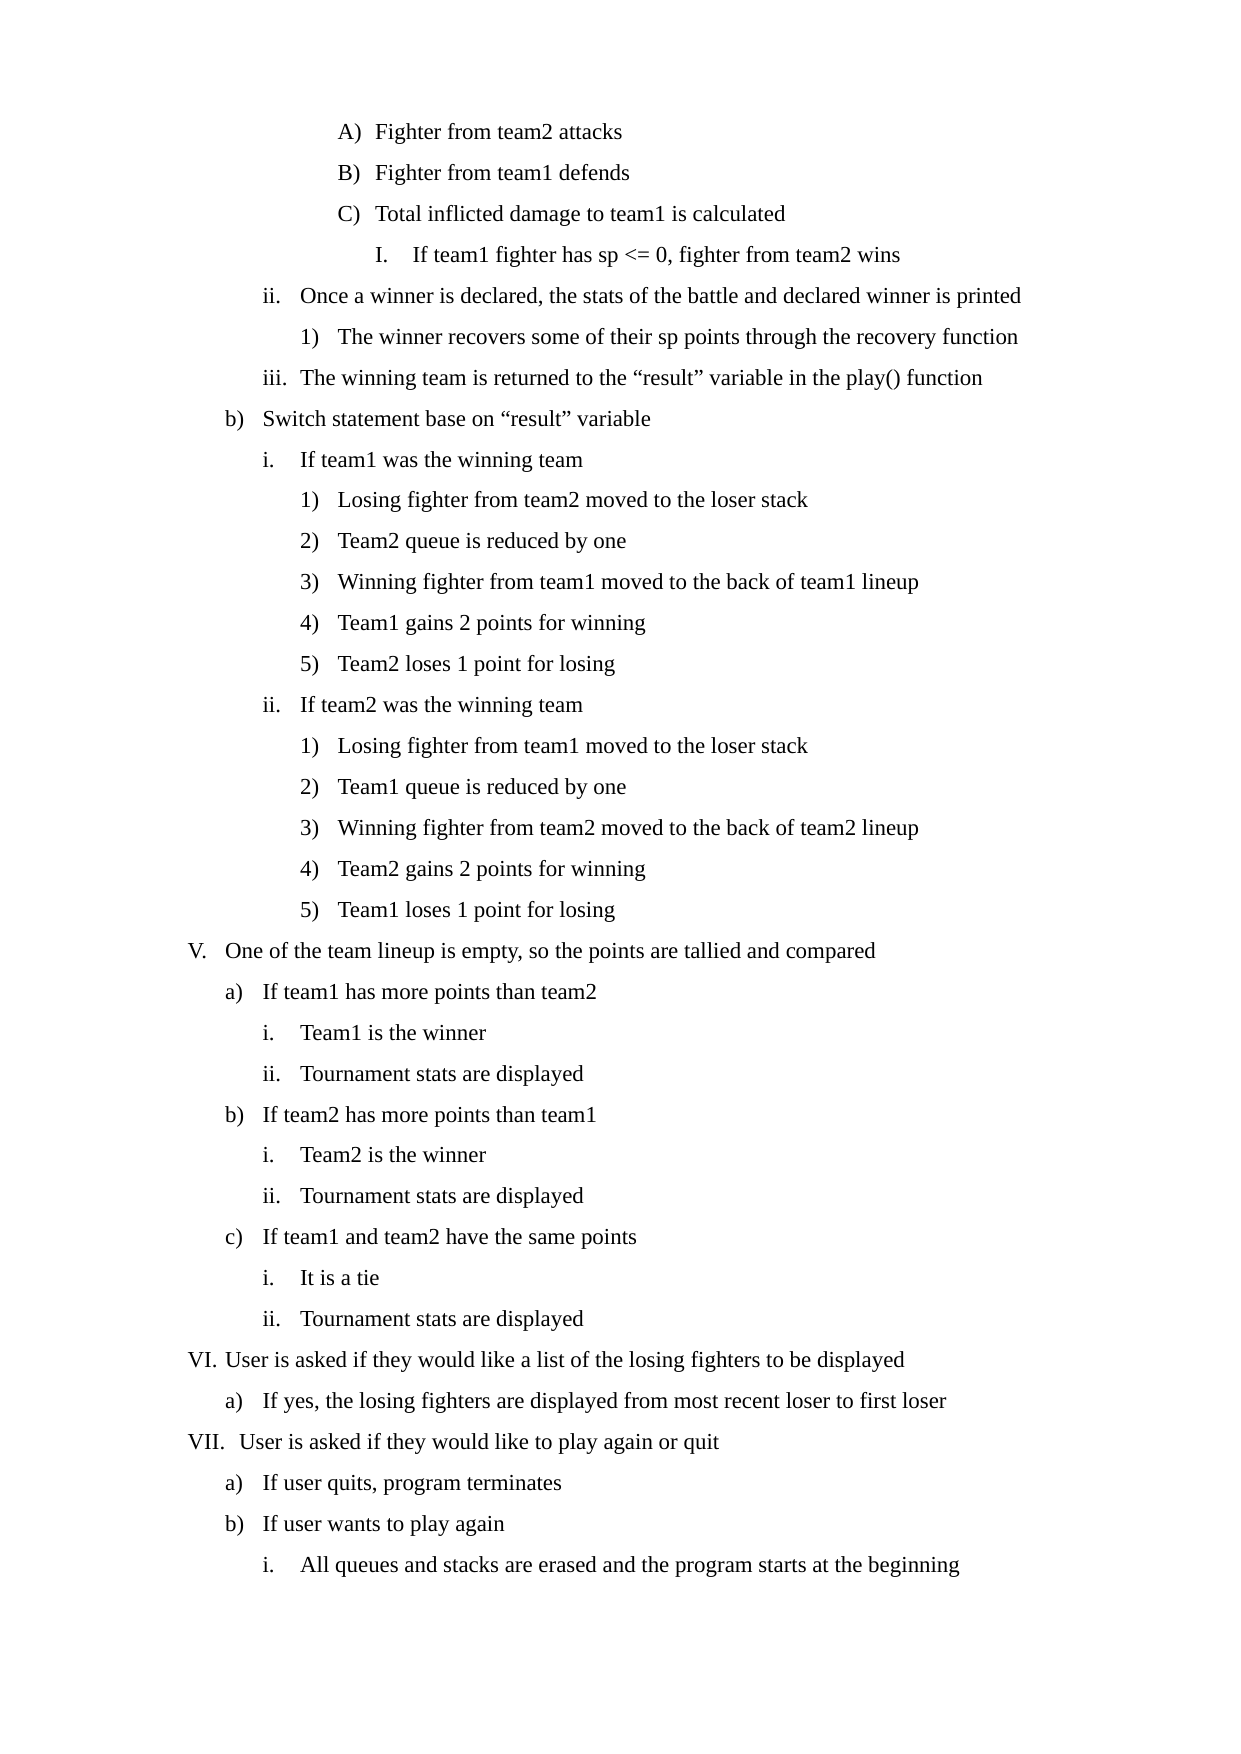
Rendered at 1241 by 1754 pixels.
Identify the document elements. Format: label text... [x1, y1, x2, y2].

list Team1 gains 2 points for winning [300, 609, 1166, 636]
list All queues and stacks are erased and the program starts at the beginning [262, 1551, 1166, 1577]
list User is asked if they would like to play again or quit [187, 1428, 1166, 1454]
list Fighter from team2 attacks [337, 118, 1166, 144]
list Winning fighter from team1 moved to the back of team1 lineup [300, 568, 1166, 595]
list Team1 is the winner [262, 1019, 1166, 1045]
list The winner recovers some of their sp points through the recovery function [300, 323, 1166, 349]
list If team1 and team2 have the same points [225, 1223, 1166, 1250]
list The winning team is returned to the “result” variable in the play() function [262, 364, 1166, 390]
list User is asked if they would like a list of the losing fighters to be displayed [187, 1346, 1166, 1373]
list Tournament stats are displayed [262, 1060, 1166, 1086]
list Winning fighter from team2 moved to the back of team2 lineup [300, 814, 1166, 840]
list If team1 was the winning team [262, 446, 1166, 472]
list Total inflicted damage to team1 is calculated [337, 200, 1166, 226]
list Team2 is the winner [262, 1142, 1166, 1168]
list Fighter from team1 defends [337, 159, 1166, 185]
list If team1 fighter has sp <= 0, fighter from team2 wins [375, 241, 1166, 267]
list Tournament stats are displayed [262, 1182, 1166, 1209]
list If team2 has more points than team1 [225, 1101, 1166, 1127]
list Team2 loses 1 point for losing [300, 650, 1166, 677]
list Switch statement base on “result” variable [225, 405, 1166, 431]
list If user wants to play again [225, 1510, 1166, 1536]
list Once a winner is declared, the stats of the battle and declared winner is printed [262, 282, 1166, 308]
list If team2 was the winning team [262, 691, 1166, 718]
list If yes, the losing fighters are displayed from most recent loser to first loser [225, 1387, 1166, 1413]
list Losing fighter from team1 moved to the loser stack [300, 732, 1166, 758]
list Team2 gains 2 points for winning [300, 855, 1166, 881]
list Tournament stats are displayed [262, 1305, 1166, 1332]
list If user quits, program terminates [225, 1469, 1166, 1495]
list Team1 queue is reduced by one [300, 773, 1166, 799]
list Team1 loses 1 point for losing [300, 896, 1166, 922]
list Losing fighter from team2 moved to the loser stack [300, 487, 1166, 513]
list One of the team lineup is empty, so the points are tallied and compared [187, 937, 1166, 963]
list Team2 queue is reduced by one [300, 527, 1166, 554]
list It is a tie [262, 1264, 1166, 1291]
list If team1 has more points than team2 [225, 978, 1166, 1004]
